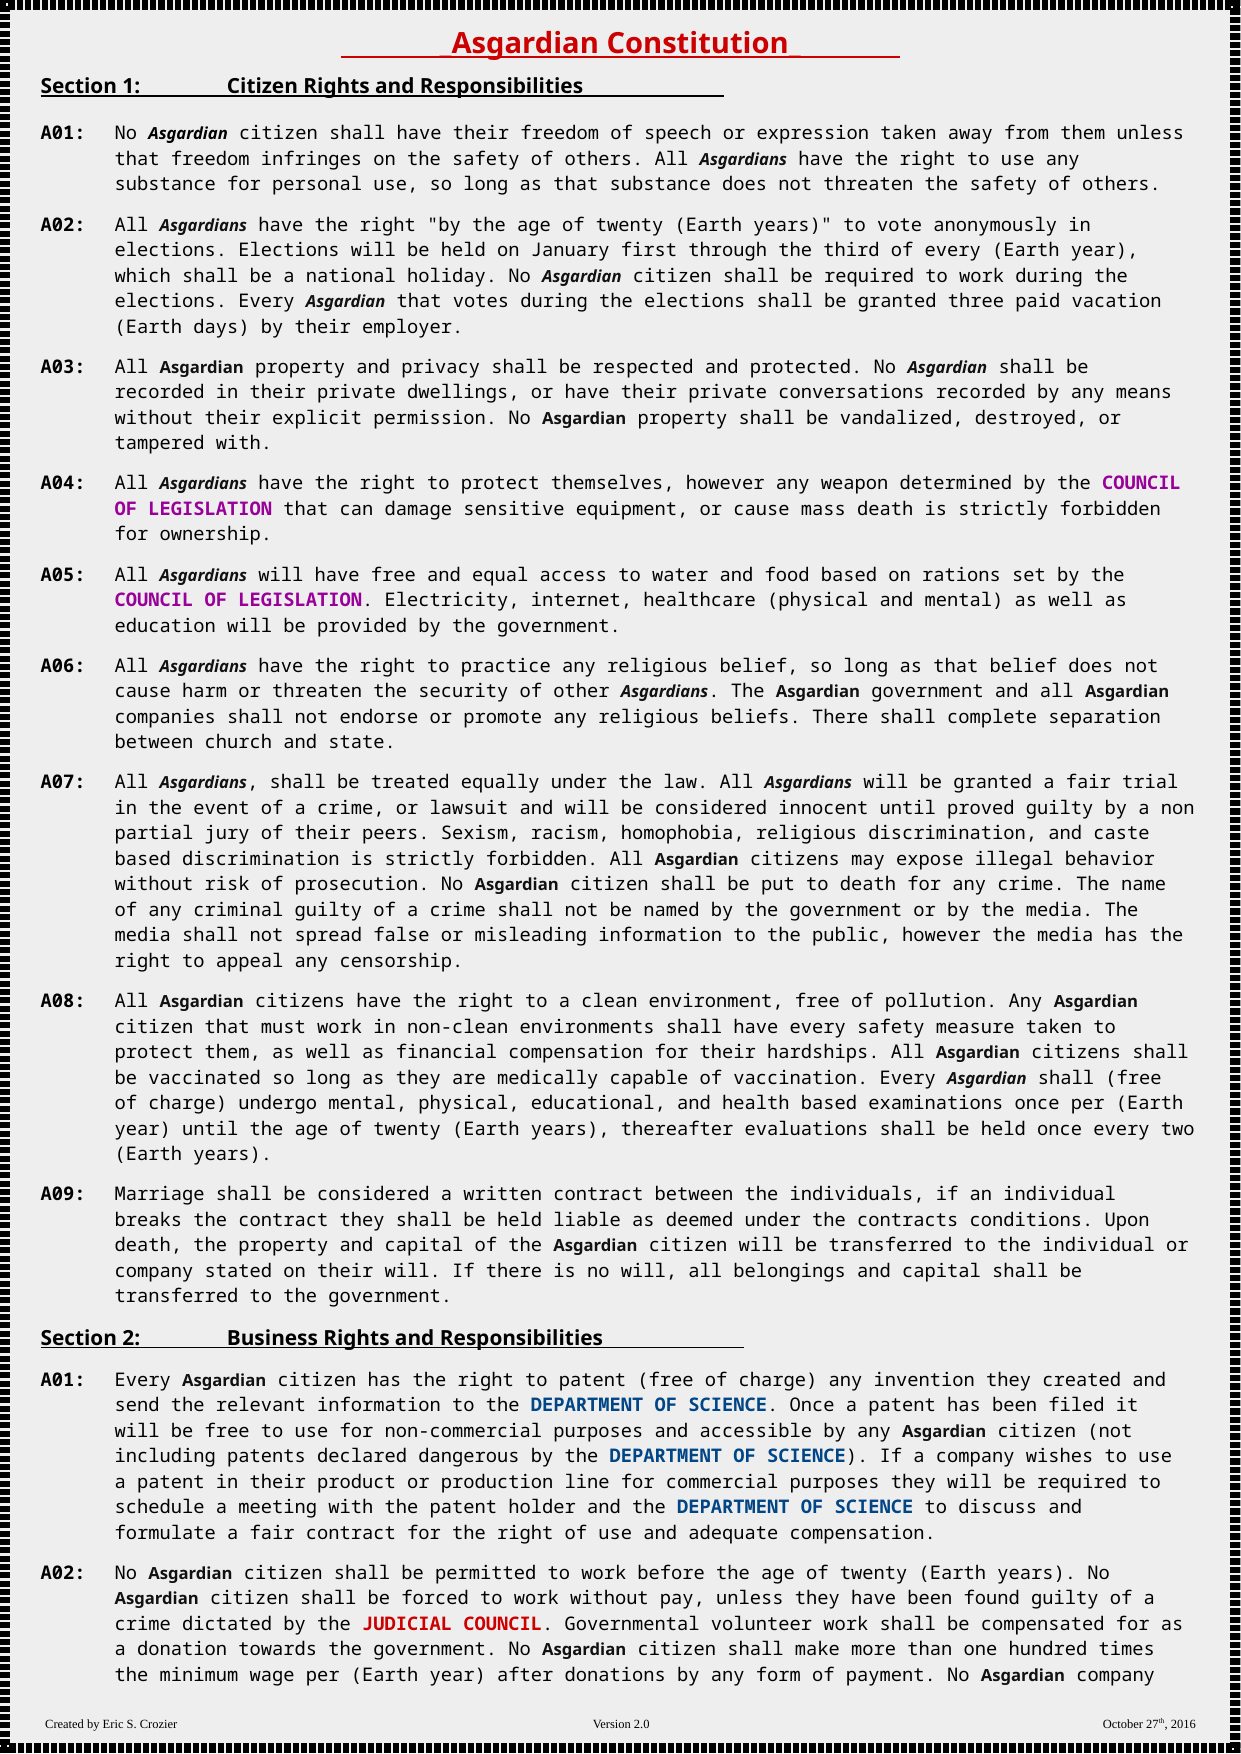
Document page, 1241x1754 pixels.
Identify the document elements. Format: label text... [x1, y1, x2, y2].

text A04: All Asgardians have the right to protect themselves, however any weapon determined by the COUNCIL OF LEGISLATION that can damage sensitive equipment, or cause mass death is strictly forbidden for ownership. [40, 470, 1200, 546]
text A05: All Asgardians will have free and equal access to water and food based on rations set by the COUNCIL OF LEGISLATION. Electricity, internet, healthcare (physical and mental) as well as education will be provided by the government. [40, 561, 1200, 637]
text A07: All Asgardians, shall be treated equally under the law. All Asgardians will be granted a fair trial in the event of a crime, or lawsuit and will be considered innocent until proved guilty by a non partial jury of their peers. Sexism, racism, homophobia, religious discrimination, and caste based discrimination is strictly forbidden. All Asgardian citizens may expose illegal behavior without risk of prosecution. No Asgardian citizen shall be put to death for any crime. The name of any criminal guilty of a crime shall not be named by the government or by the media. The media shall not spread false or misleading information to the public, however the media has the right to appeal any censorship. [40, 769, 1200, 973]
text A01: No Asgardian citizen shall have their freedom of speech or expression taken away from them unless that freedom infringes on the safety of others. All Asgardians have the right to use any substance for personal use, so long as that substance does not threaten the safety of others. [40, 120, 1200, 196]
text A02: All Asgardians have the right "by the age of twenty (Earth years)" to vote anonymously in elections. Elections will be held on January first through the third of every (Earth year), which shall be a national holiday. No Asgardian citizen shall be required to work during the elections. Every Asgardian that votes during the elections shall be granted three paid vacation (Earth days) by their employer. [40, 211, 1200, 338]
text A03: All Asgardian property and privacy shall be respected and protected. No Asgardian shall be recorded in their private dwellings, or have their private conversations recorded by any means without their explicit permission. No Asgardian property shall be vandalized, destroyed, or tampered with. [40, 353, 1200, 455]
text A02: No Asgardian citizen shall be permitted to work before the age of twenty (Earth years). No Asgardian citizen shall be forced to work without pay, unless they have been found guilty of a crime dictated by the JUDICIAL COUNCIL. Governmental volunteer work shall be compensated for as a donation towards the government. No Asgardian citizen shall make more than one hundred times the minimum wage per (Earth year) after donations by any form of payment. No Asgardian company [40, 1559, 1200, 1687]
text A06: All Asgardians have the right to practice any religious belief, so long as that belief does not cause harm or threaten the security of other Asgardians. The Asgardian government and all Asgardian companies shall not endorse or promote any religious beliefs. There shall complete separation between church and state. [40, 652, 1200, 754]
text A01: Every Asgardian citizen has the right to patent (free of charge) any invention they created and send the relevant information to the DEPARTMENT OF SCIENCE. Once a patent has been filed it will be free to use for non-commercial purposes and accessible by any Asgardian citizen (not including patents declared dangerous by the DEPARTMENT OF SCIENCE). If a company wishes to use a patent in their product or production line for commercial purposes they will be required to schedule a meeting with the patent holder and the DEPARTMENT OF SCIENCE to discuss and formulate a fair contract for the right of use and adequate compensation. [40, 1366, 1200, 1544]
text Section 1: Citizen Rights and Responsibilities [40, 71, 1200, 99]
text Section 2: Business Rights and Responsibilities [40, 1323, 1200, 1351]
text A08: All Asgardian citizens have the right to a clean environment, free of pollution. Any Asgardian citizen that must work in non-clean environments shall have every safety measure taken to protect them, as well as financial compensation for their hardships. All Asgardian citizens shall be vaccinated so long as they are medically capable of vaccination. Every Asgardian shall (free of charge) undergo mental, physical, educational, and health based examinations once per (Earth year) until the age of twenty (Earth years), thereafter evaluations shall be held once every two (Earth years). [40, 987, 1200, 1166]
text A09: Marriage shall be considered a written contract between the individuals, if an individual breaks the contract they shall be held liable as deemed under the contracts conditions. Upon death, the property and capital of the Asgardian citizen will be transferred to the individual or company stated on their will. If there is no will, all belongings and capital shall be transferred to the government. [40, 1181, 1200, 1308]
